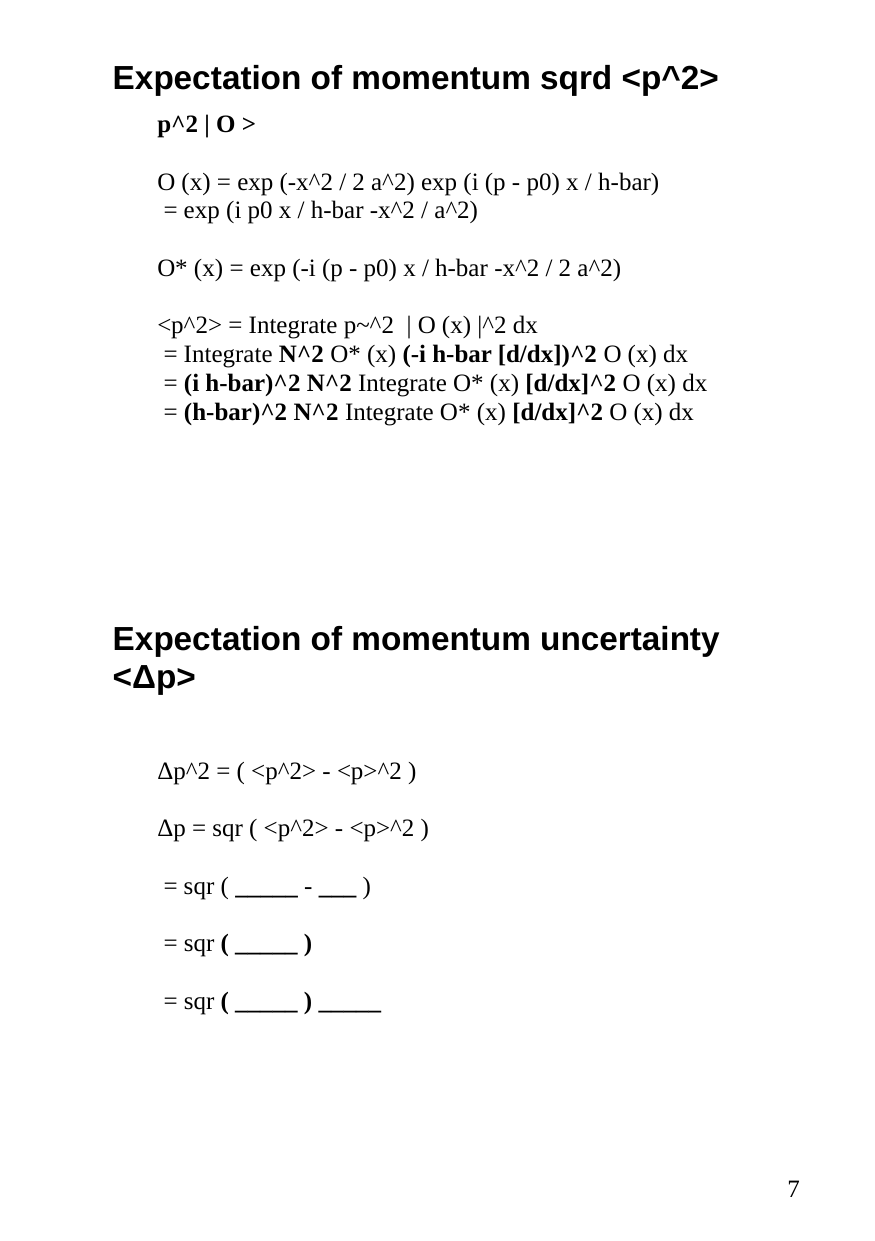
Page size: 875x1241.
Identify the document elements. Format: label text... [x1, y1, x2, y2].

table_cell [109, 167, 154, 196]
table_cell [109, 253, 154, 282]
table_cell [109, 224, 154, 253]
table_header [109, 756, 154, 784]
table_cell [109, 138, 154, 167]
table_cell [154, 483, 793, 512]
table_cell [109, 454, 154, 483]
table_cell [109, 282, 154, 311]
subtitle Expectation of momentum uncertainty <Δp> [112, 619, 799, 696]
table_cell [154, 957, 793, 986]
table_cell [154, 454, 793, 483]
table_cell [109, 196, 154, 224]
table_cell [109, 842, 154, 871]
table_cell [109, 512, 154, 541]
table_cell [154, 138, 793, 167]
table_header p^2 | O > [154, 109, 793, 138]
table_cell = sqr ( _____ ) [154, 928, 793, 957]
table_cell [109, 483, 154, 512]
table_cell [154, 842, 793, 871]
table_cell = sqr ( _____ - ___ ) [154, 871, 793, 899]
table_cell O* (x) = exp (-i (p - p0) x / h-bar -x^2 / 2 a^2) [154, 253, 793, 282]
table_cell = sqr ( _____ ) _____ [154, 986, 793, 1014]
table_cell [154, 1015, 793, 1043]
table_cell [109, 1015, 154, 1043]
table_cell [109, 311, 154, 339]
table_cell [109, 986, 154, 1014]
table_cell [109, 928, 154, 957]
table_cell [109, 813, 154, 842]
table_cell [109, 871, 154, 899]
subtitle Expectation of momentum sqrd <p^2> [112, 58, 799, 97]
table_cell [154, 785, 793, 813]
table_cell [109, 339, 154, 368]
table_cell = (i h-bar)^2 N^2 Integrate O* (x) [d/dx]^2 O (x) dx [154, 368, 793, 397]
table_cell = (h-bar)^2 N^2 Integrate O* (x) [d/dx]^2 O (x) dx [154, 397, 793, 426]
table_cell <p^2> = Integrate p~^2 | O (x) |^2 dx [154, 311, 793, 339]
table_cell [154, 512, 793, 541]
table_cell = Integrate N^2 O* (x) (-i h-bar [d/dx])^2 O (x) dx [154, 339, 793, 368]
table_cell [154, 426, 793, 454]
table_cell [154, 224, 793, 253]
table_cell [109, 900, 154, 928]
table_cell [109, 426, 154, 454]
table_header Δp^2 = ( <p^2> - <p>^2 ) [154, 756, 793, 784]
table_cell [154, 900, 793, 928]
table_cell [154, 282, 793, 311]
table_cell [109, 397, 154, 426]
table_header [109, 109, 154, 138]
table_cell [109, 785, 154, 813]
table_cell O (x) = exp (-x^2 / 2 a^2) exp (i (p - p0) x / h-bar) [154, 167, 793, 196]
table_cell Δp = sqr ( <p^2> - <p>^2 ) [154, 813, 793, 842]
table_cell [109, 957, 154, 986]
table_cell [109, 368, 154, 397]
table_cell = exp (i p0 x / h-bar -x^2 / a^2) [154, 196, 793, 224]
